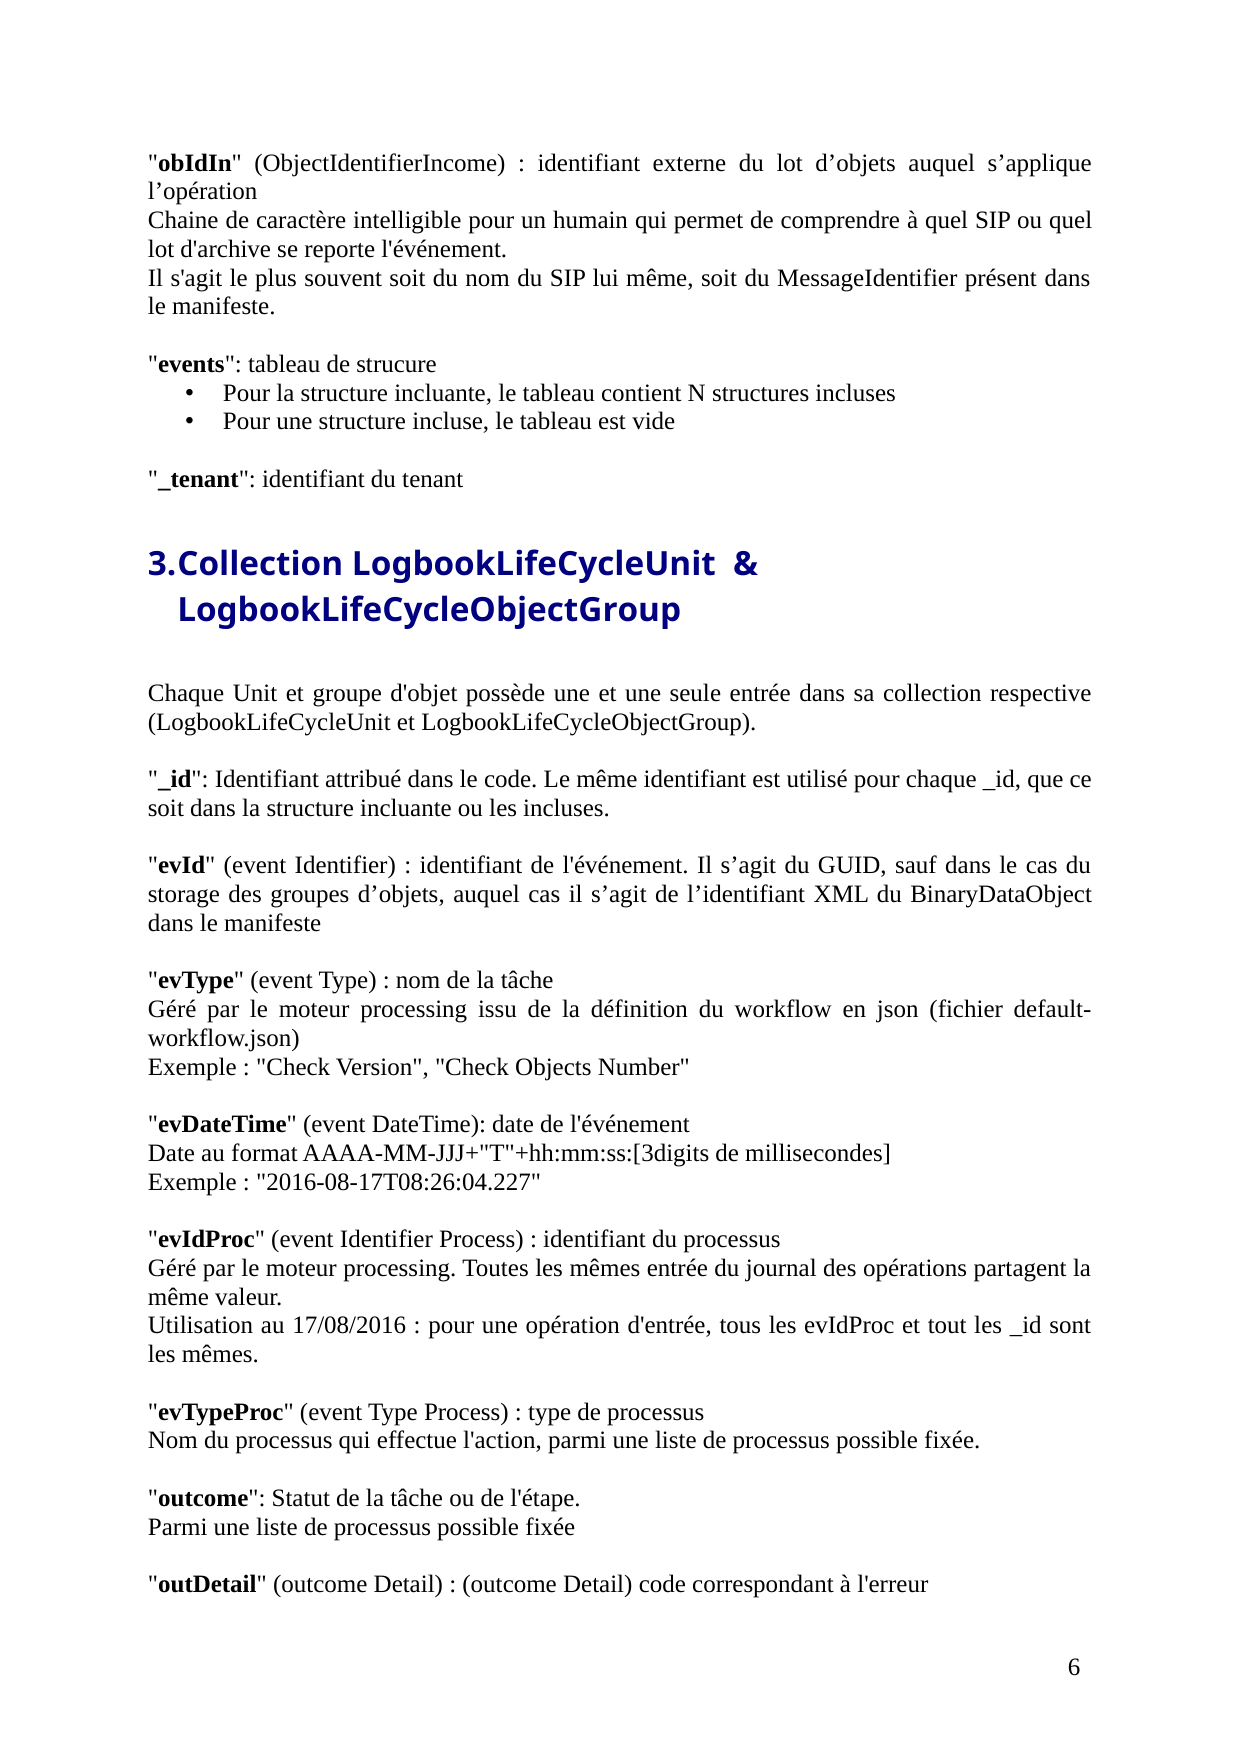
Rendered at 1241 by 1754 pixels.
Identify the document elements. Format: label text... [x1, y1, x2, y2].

text "obIdIn" (ObjectIdentifierIncome) : identifiant externe du lot d’objets auquel s’applique l’opération [148, 148, 1093, 205]
text Exemple : "Check Version", "Check Objects Number" [148, 1052, 1093, 1081]
text Utilisation au 17/08/2016 : pour une opération d'entrée, tous les evIdProc et tout les _id sont les mêmes. [148, 1311, 1093, 1368]
text "events": tableau de strucure [148, 349, 1093, 378]
list Pour une structure incluse, le tableau est vide [185, 406, 1093, 435]
text Date au format AAAA-MM-JJJ+"T"+hh:mm:ss:[3digits de millisecondes] [148, 1138, 1093, 1167]
subtitle Collection LogbookLifeCycleUnit & LogbookLifeCycleObjectGroup [148, 540, 1093, 631]
text "_id": Identifiant attribué dans le code. Le même identifiant est utilisé pour chaque _id, que ce soit dans la structure incluante ou les incluses. [148, 764, 1093, 822]
text "_tenant": identifiant du tenant [148, 464, 1093, 493]
text Il s'agit le plus souvent soit du nom du SIP lui même, soit du MessageIdentifier présent dans le manifeste. [148, 263, 1093, 320]
text Chaine de caractère intelligible pour un humain qui permet de comprendre à quel SIP ou quel lot d'archive se reporte l'événement. [148, 205, 1093, 263]
text Géré par le moteur processing. Toutes les mêmes entrée du journal des opérations partagent la même valeur. [148, 1253, 1093, 1311]
text "outcome": Statut de la tâche ou de l'étape. [148, 1483, 1093, 1512]
text Chaque Unit et groupe d'objet possède une et une seule entrée dans sa collection respective (LogbookLifeCycleUnit et LogbookLifeCycleObjectGroup). [148, 678, 1093, 736]
text Exemple : "2016-08-17T08:26:04.227" [148, 1167, 1093, 1196]
text "evType" (event Type) : nom de la tâche [148, 966, 1093, 994]
text "evId" (event Identifier) : identifiant de l'événement. Il s’agit du GUID, sauf dans le cas du storage des groupes d’objets, auquel cas il s’agit de l’identifiant XML du BinaryDataObject dans le manifeste [148, 851, 1093, 937]
text Géré par le moteur processing issu de la définition du workflow en json (fichier default-workflow.json) [148, 994, 1093, 1052]
text "evTypeProc" (event Type Process) : type de processus [148, 1397, 1093, 1426]
text Parmi une liste de processus possible fixée [148, 1512, 1093, 1541]
text "evDateTime" (event DateTime): date de l'événement [148, 1109, 1093, 1138]
text Nom du processus qui effectue l'action, parmi une liste de processus possible fixée. [148, 1426, 1093, 1454]
text "outDetail" (outcome Detail) : (outcome Detail) code correspondant à l'erreur [148, 1569, 1093, 1598]
text "evIdProc" (event Identifier Process) : identifiant du processus [148, 1224, 1093, 1253]
list Pour la structure incluante, le tableau contient N structures incluses [185, 378, 1093, 406]
